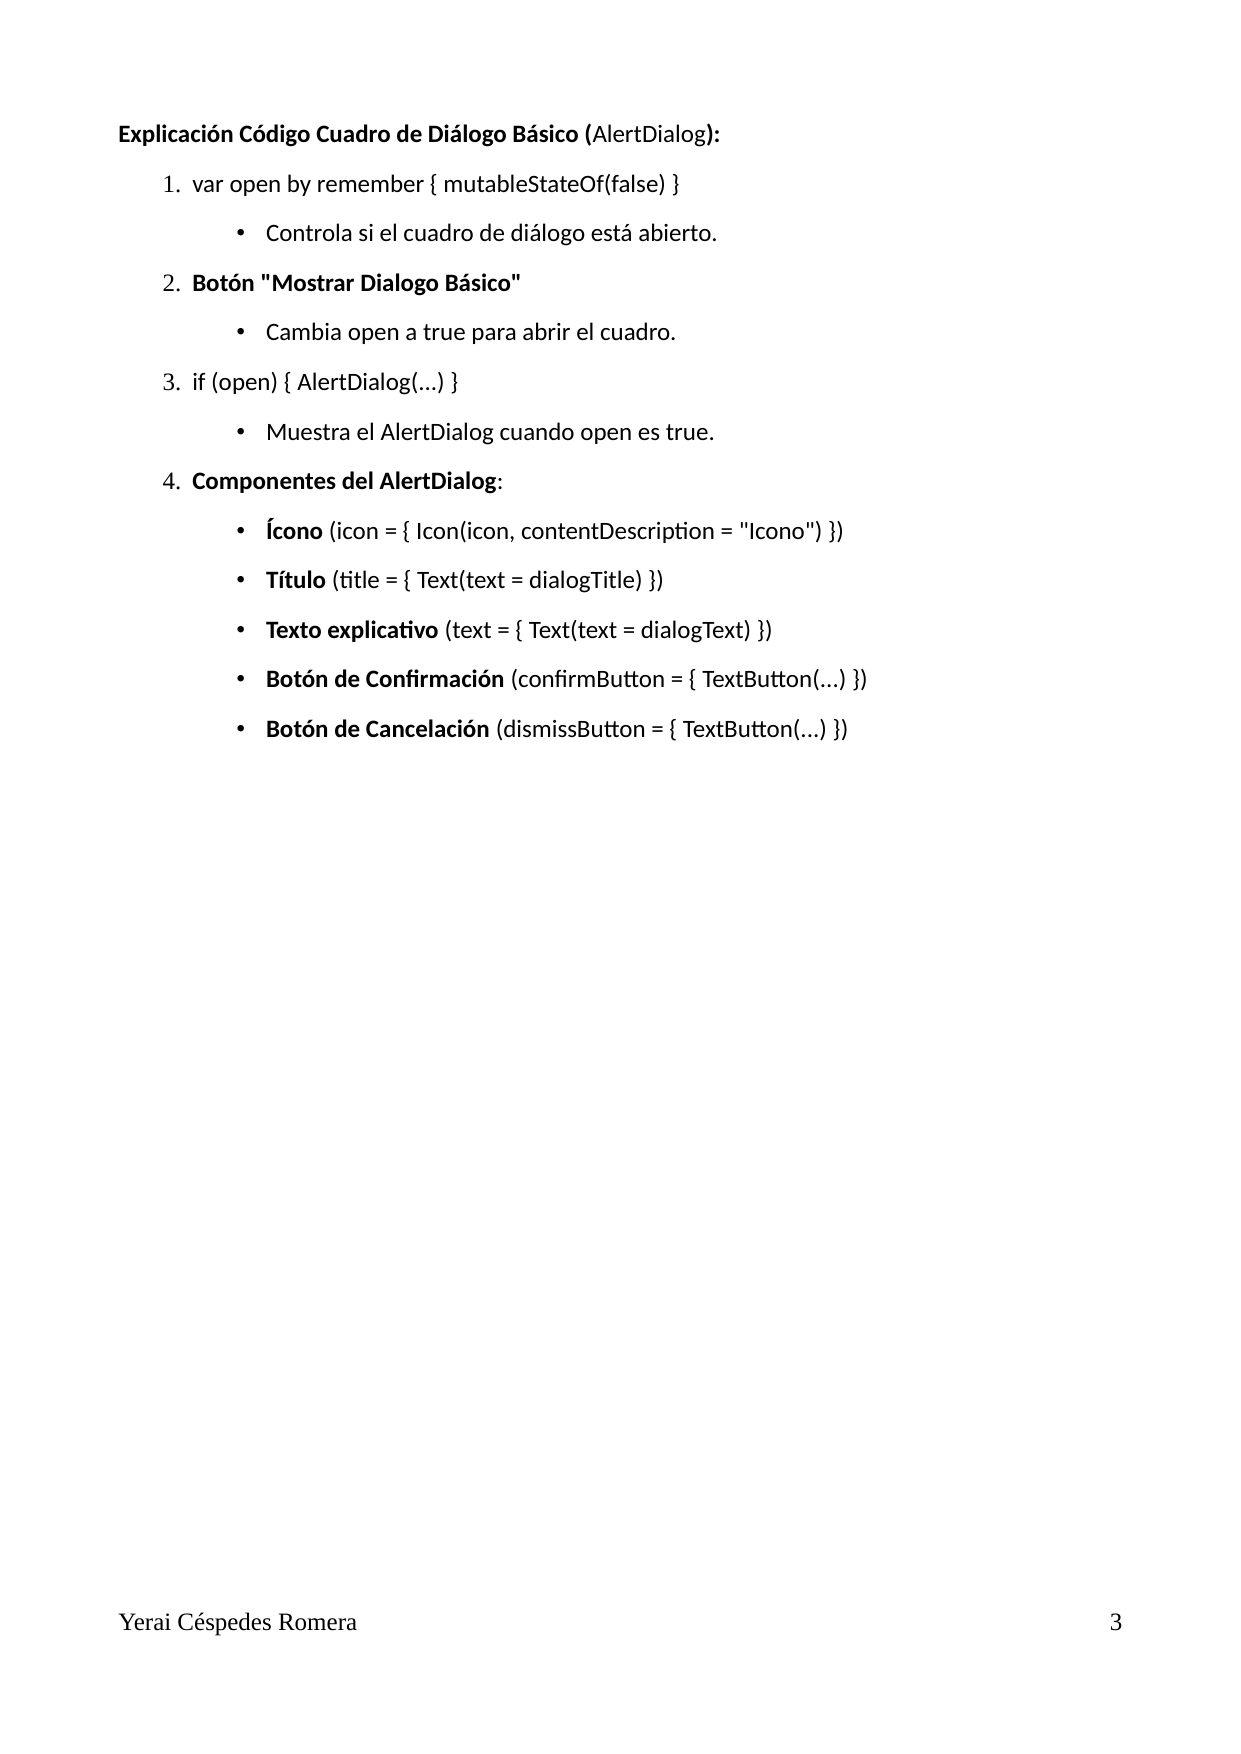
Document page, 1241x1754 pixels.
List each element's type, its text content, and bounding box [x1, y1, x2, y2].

list Cambia open a true para abrir el cuadro. [236, 316, 1122, 347]
list Muestra el AlertDialog cuando open es true. [236, 416, 1122, 446]
list Botón "Mostrar Dialogo Básico" [162, 267, 1122, 297]
text Explicación Código Cuadro de Diálogo Básico (AlertDialog): [118, 118, 1122, 149]
list if (open) { AlertDialog(...) } [162, 366, 1122, 397]
list Botón de Cancelación (dismissButton = { TextButton(...) }) [236, 713, 1122, 744]
list Botón de Confirmación (confirmButton = { TextButton(...) }) [236, 663, 1122, 694]
list Controla si el cuadro de diálogo está abierto. [236, 217, 1122, 248]
list Texto explicativo (text = { Text(text = dialogText) }) [236, 614, 1122, 644]
list Título (title = { Text(text = dialogTitle) }) [236, 564, 1122, 595]
list Componentes del AlertDialog: [162, 465, 1122, 496]
list var open by remember { mutableStateOf(false) } [162, 168, 1122, 198]
list Ícono (icon = { Icon(icon, contentDescription = "Icono") }) [236, 515, 1122, 545]
